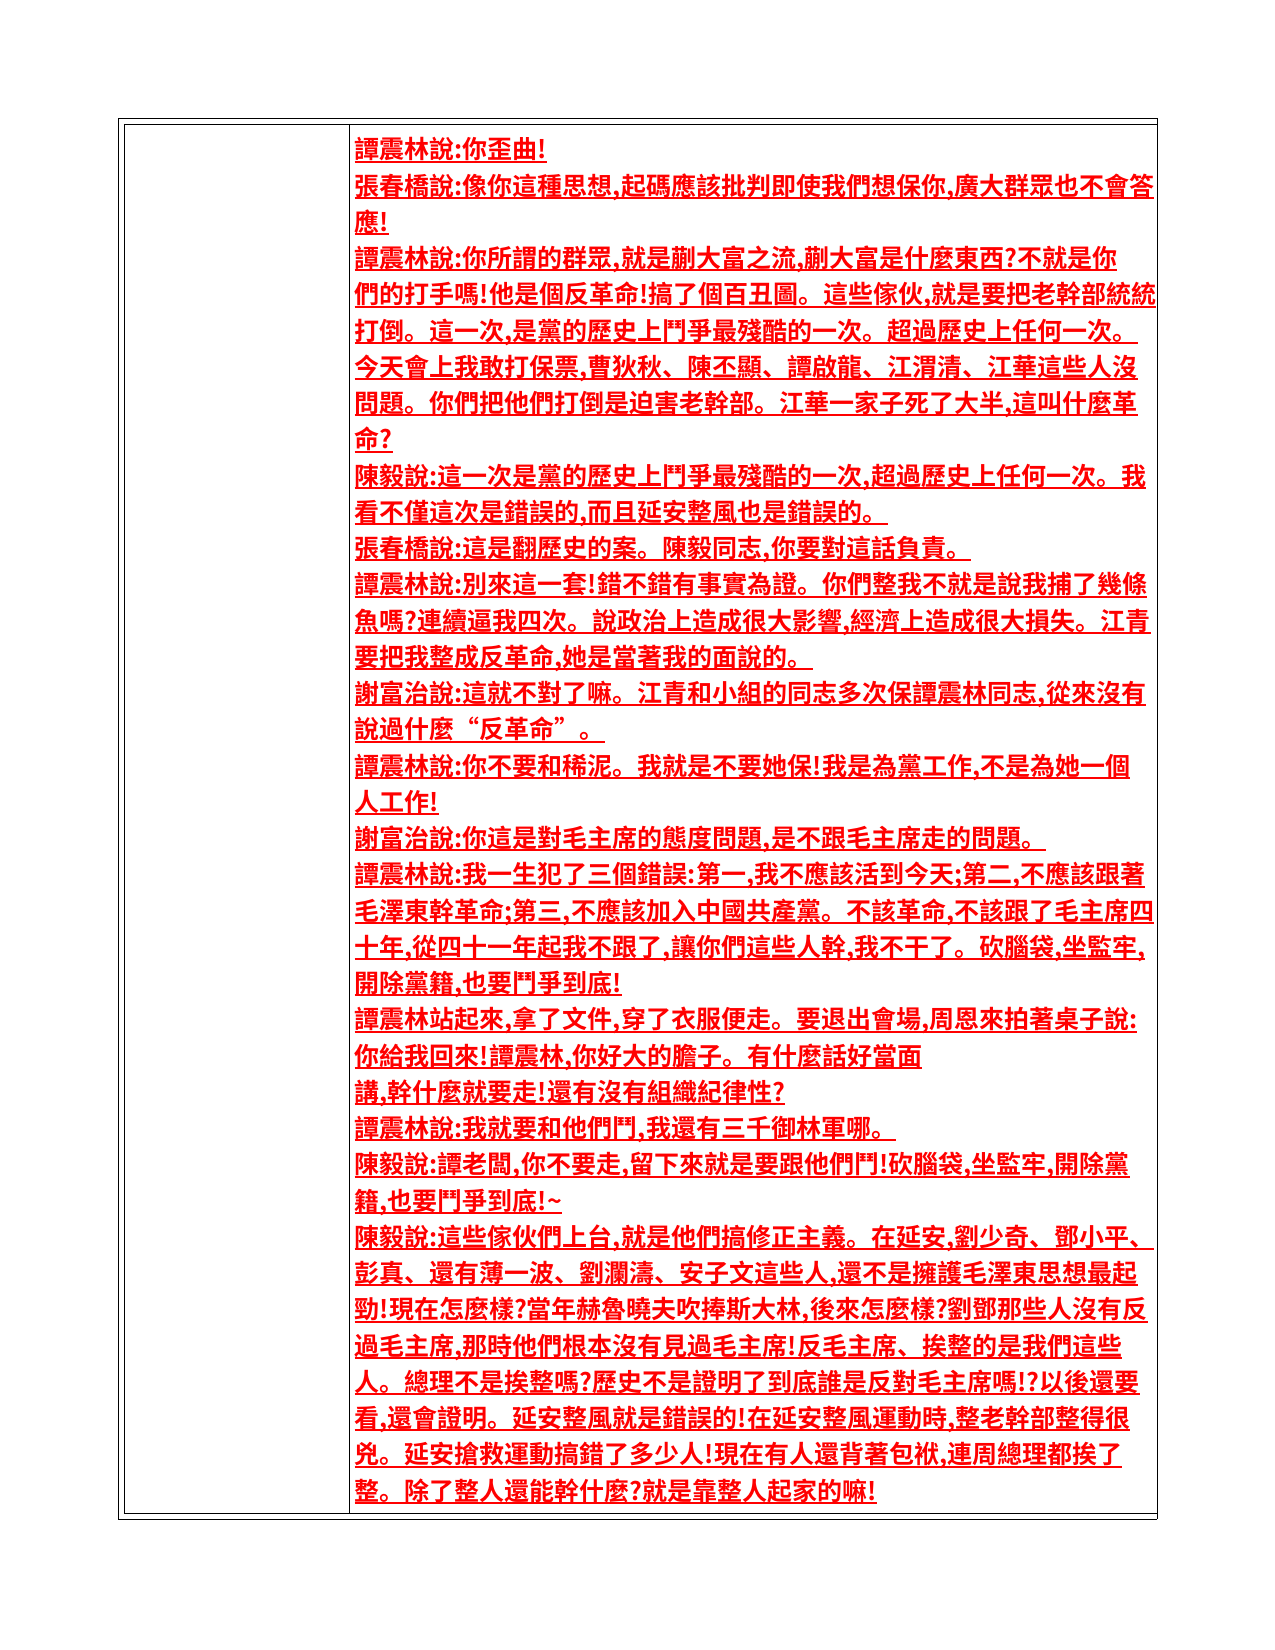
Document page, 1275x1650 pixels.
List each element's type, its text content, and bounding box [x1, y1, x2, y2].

table_cell [125, 125, 349, 1513]
table_cell 譚震林說:你歪曲! 張春橋說:像你這種思想,起碼應該批判即使我們想保你,廣大群眾也不會答應! 譚震林說:你所謂的群眾,就是蒯大富之流,蒯大富是什麼東西?不就是你 們的打手嗎!他是個反革命!搞了個百丑圖。這些傢伙,就是要把老幹部統統打倒。這一次,是黨的歷史上鬥爭最殘酷的一次。超過歷史上任何一次。今天會上我敢打保票,曹狄秋、陳丕顯、譚啟龍、江渭清、江華這些人沒問題。你們把他們打倒是迫害老幹部。江華一家子死了大半,這叫什麼革命? 陳毅說:這一次是黨的歷史上鬥爭最殘酷的一次,超過歷史上任何一次。我看不僅這次是錯誤的,而且延安整風也是錯誤的。 張春橋說:這是翻歷史的案。陳毅同志,你要對這話負責。 譚震林說:別來這一套!錯不錯有事實為證。你們整我不就是說我捕了幾條魚嗎?連續逼我四次。說政治上造成很大影響,經濟上造成很大損失。江青要把我整成反革命,她是當著我的面說的。 謝富治說:這就不對了嘛。江青和小組的同志多次保譚震林同志,從來沒有說過什麼“反革命”。 譚震林說:你不要和稀泥。我就是不要她保!我是為黨工作,不是為她一個 人工作! 謝富治說:你這是對毛主席的態度問題,是不跟毛主席走的問題。 譚震林說:我一生犯了三個錯誤:第一,我不應該活到今天;第二,不應該跟著毛澤東幹革命;第三,不應該加入中國共產黨。不該革命,不該跟了毛主席四十年,從四十一年起我不跟了,讓你們這些人幹,我不干了。砍腦袋,坐監牢,開除黨籍,也要鬥爭到底! 譚震林站起來,拿了文件,穿了衣服便走。要退出會場,周恩來拍著桌子說:你給我回來!譚震林,你好大的膽子。有什麼話好當面 講,幹什麼就要走!還有沒有組織紀律性? 譚震林說:我就要和他們鬥,我還有三千御林軍哪。 陳毅說:譚老闆,你不要走,留下來就是要跟他們鬥!砍腦袋,坐監牢,開除黨籍,也要鬥爭到底!~ 陳毅說:這些傢伙們上台,就是他們搞修正主義。在延安,劉少奇、鄧小平、彭真、還有薄一波、劉瀾濤、安子文這些人,還不是擁護毛澤東思想最起勁!現在怎麼樣?當年赫魯曉夫吹捧斯大林,後來怎麼樣?劉鄧那些人沒有反過毛主席,那時他們根本沒有見過毛主席!反毛主席、挨整的是我們這些人。總理不是挨整嗎?歷史不是證明了到底誰是反對毛主席嗎!?以後還要看,還會證明。延安整風就是錯誤的!在延安整風運動時,整老幹部整得很兇。延安搶救運動搞錯了多少人!現在有人還背著包袱,連周總理都挨了整。除了整人還能幹什麼?就是靠整人起家的嘛! [350, 125, 1157, 1513]
table_cell [119, 119, 1157, 1519]
